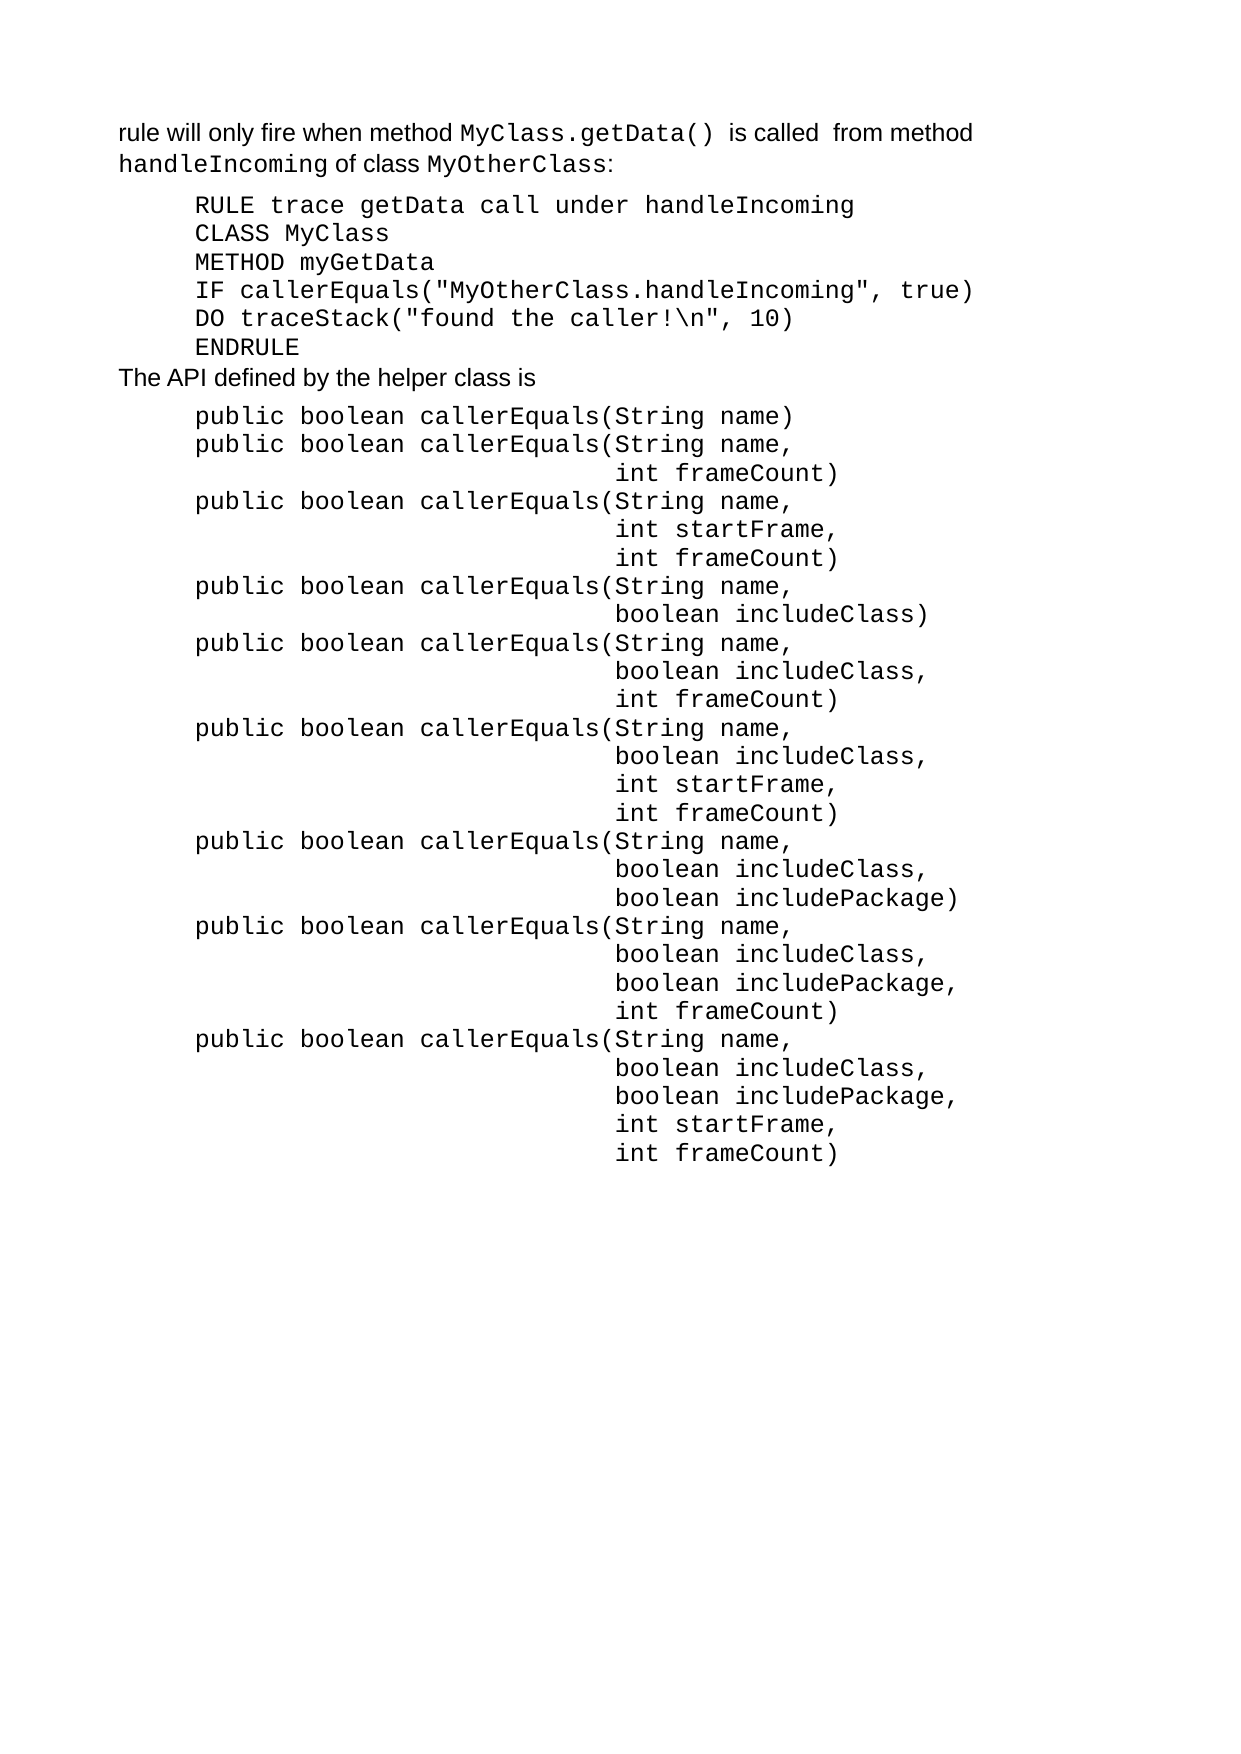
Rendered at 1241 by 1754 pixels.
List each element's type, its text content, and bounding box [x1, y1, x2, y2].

text public boolean callerEquals(String name) public boolean callerEquals(String name, int frameCount) public boolean callerEquals(String name, int startFrame, int frameCount) public boolean callerEquals(String name, boolean includeClass) public boolean callerEquals(String name, boolean includeClass, int frameCount) public boolean callerEquals(String name, boolean includeClass, int startFrame, int frameCount) public boolean callerEquals(String name, boolean includeClass, boolean includePackage) public boolean callerEquals(String name, boolean includeClass, boolean includePackage, int frameCount) public boolean callerEquals(String name, boolean includeClass, boolean includePackage, int startFrame, int frameCount) [194, 404, 1122, 1197]
text RULE trace getData call under handleIncoming CLASS MyClass METHOD myGetData IF callerEquals("MyOtherClass.handleIncoming", true) DO traceStack("found the caller!\n", 10) ENDRULE [194, 192, 1122, 362]
text The API defined by the helper class is [118, 362, 1122, 391]
text rule will only fire when method MyClass.getData() is called from method handleIncoming of class MyOtherClass: [118, 118, 1122, 180]
